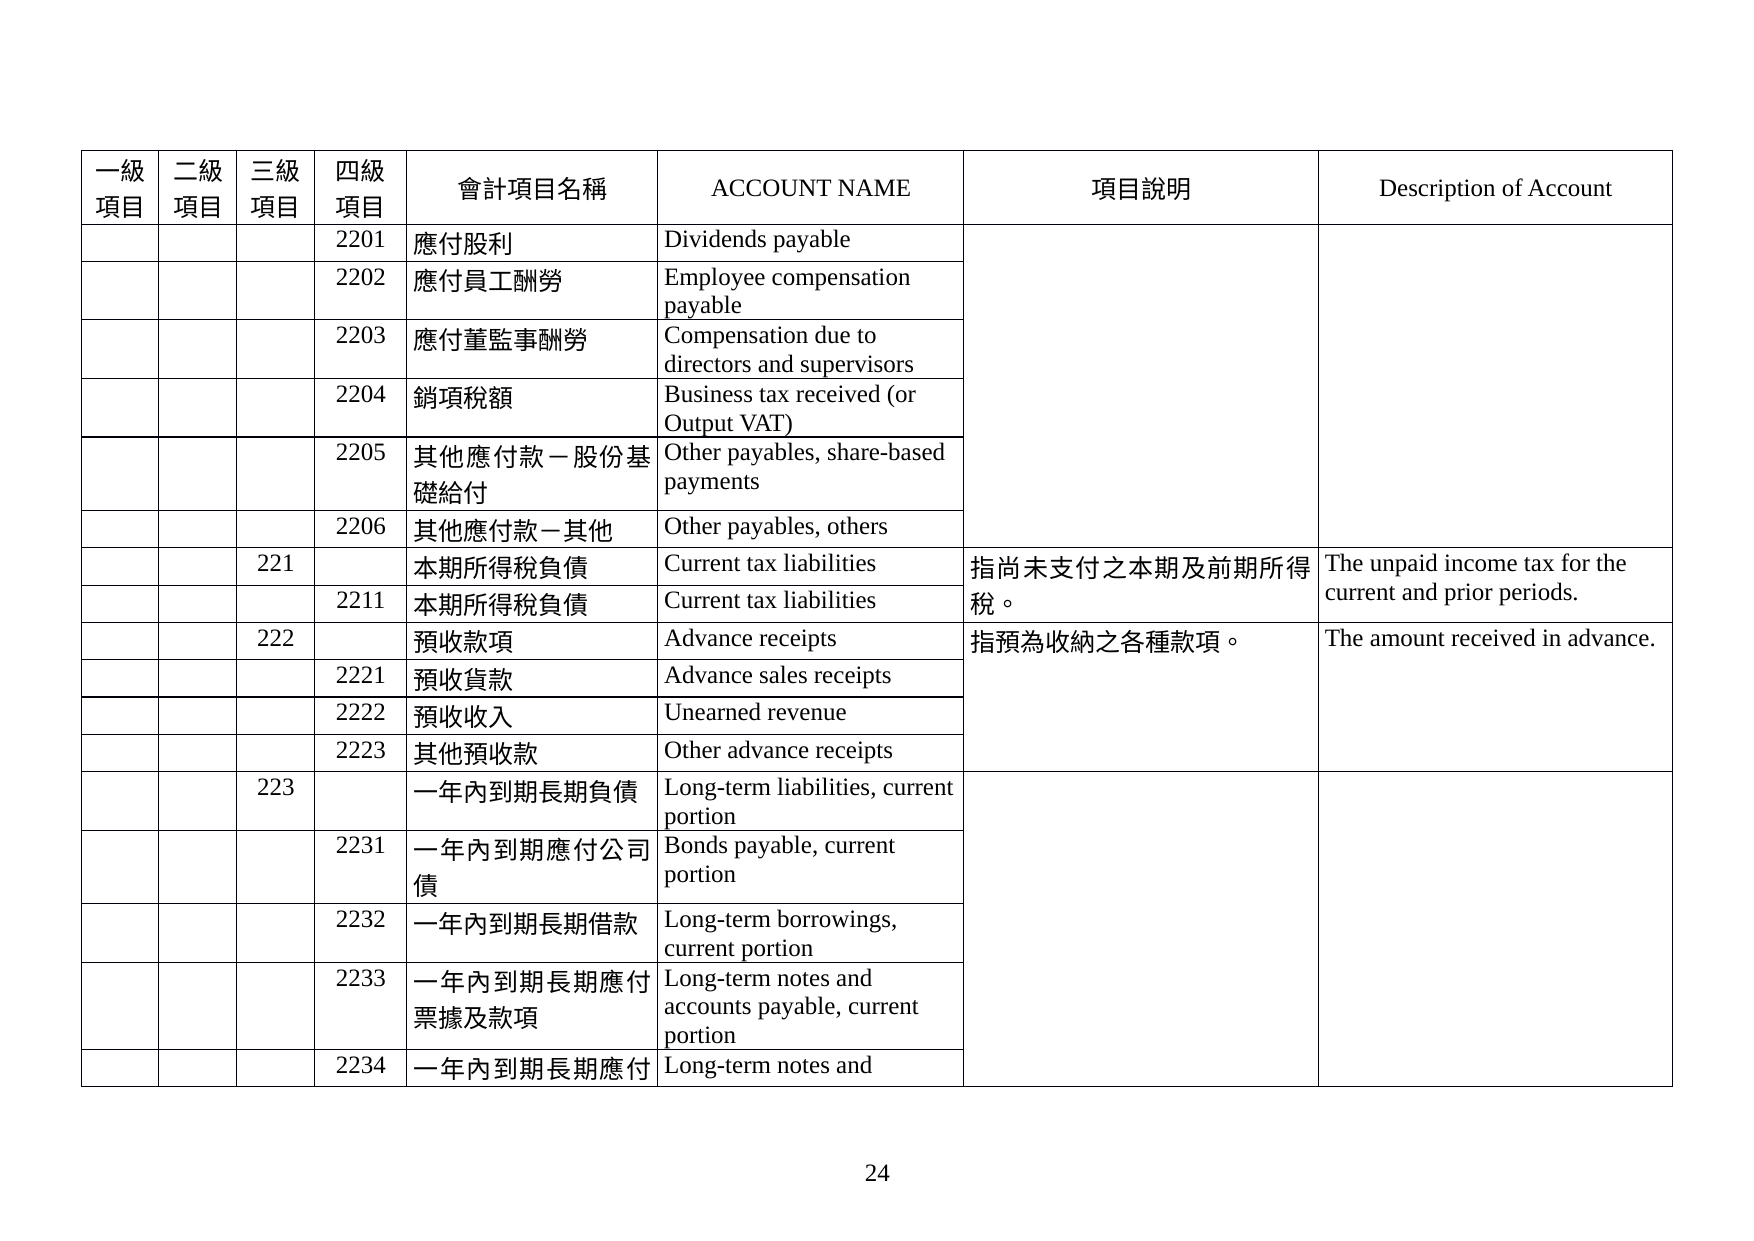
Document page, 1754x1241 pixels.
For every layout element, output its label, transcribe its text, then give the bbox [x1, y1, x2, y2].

table_cell 2205 [315, 438, 406, 510]
table_cell [237, 735, 314, 771]
table_cell 2202 [315, 262, 406, 319]
table_cell 其他預收款 [407, 735, 657, 771]
table_cell [82, 225, 158, 261]
table_cell [159, 735, 236, 771]
table_cell [82, 963, 158, 1049]
table_cell 其他應付款－股份基礎給付 [407, 438, 657, 510]
table_cell [159, 904, 236, 962]
table_cell 預收貨款 [407, 660, 657, 696]
table_cell 2234 [315, 1050, 406, 1086]
table_cell 2206 [315, 511, 406, 547]
table_cell [159, 225, 236, 261]
table_cell [82, 623, 158, 659]
table_cell Current tax liabilities [658, 586, 963, 622]
table_cell [159, 698, 236, 734]
table_cell 2233 [315, 963, 406, 1049]
table_cell [82, 511, 158, 547]
table_cell The unpaid income tax for the current and prior periods. [1319, 548, 1672, 622]
table_cell [237, 698, 314, 734]
table_header 三級項目 [237, 151, 314, 223]
table_cell 2231 [315, 831, 406, 903]
table_cell [159, 586, 236, 622]
table_cell Advance receipts [658, 623, 963, 659]
table_cell 指尚未支付之本期及前期所得稅。 [964, 548, 1318, 622]
table_cell 一年內到期長期應付票據及款項 [407, 963, 657, 1049]
table_cell Advance sales receipts [658, 660, 963, 696]
table_cell [315, 772, 406, 829]
table_cell [82, 1050, 158, 1086]
table_cell 應付董監事酬勞 [407, 320, 657, 378]
table_cell 2204 [315, 379, 406, 436]
table_cell [237, 511, 314, 547]
table_header 一級項目 [82, 151, 158, 223]
table_cell [964, 225, 1318, 547]
table_cell 一年內到期長期借款 [407, 904, 657, 962]
table_cell [82, 904, 158, 962]
table_cell [159, 511, 236, 547]
table_cell [237, 963, 314, 1049]
table_cell [1319, 772, 1672, 1086]
table_cell [315, 623, 406, 659]
table_cell Long-term liabilities, current portion [658, 772, 963, 829]
table_cell [82, 438, 158, 510]
table_header 項目說明 [964, 151, 1318, 223]
table_cell [159, 262, 236, 319]
table_cell [159, 660, 236, 696]
table_cell 2223 [315, 735, 406, 771]
table_cell Long-term notes and accounts payable, current portion [658, 963, 963, 1049]
table_cell [964, 772, 1318, 1086]
table_cell 本期所得稅負債 [407, 548, 657, 584]
table_cell 2211 [315, 586, 406, 622]
table_cell 預收收入 [407, 698, 657, 734]
table_cell [82, 735, 158, 771]
table_cell [159, 438, 236, 510]
table_cell 2232 [315, 904, 406, 962]
table_cell [159, 831, 236, 903]
table_cell Business tax received (or Output VAT) [658, 379, 963, 436]
table_cell [315, 548, 406, 584]
table_cell [82, 660, 158, 696]
table_cell Unearned revenue [658, 698, 963, 734]
table_cell [82, 831, 158, 903]
table_cell 2203 [315, 320, 406, 378]
table_cell 一年內到期長期負債 [407, 772, 657, 829]
table_cell Other payables, share-based payments [658, 438, 963, 510]
table_cell [82, 586, 158, 622]
table_cell [159, 320, 236, 378]
table_cell [237, 831, 314, 903]
table_header 會計項目名稱 [407, 151, 657, 223]
table_cell Dividends payable [658, 225, 963, 261]
table_cell [159, 1050, 236, 1086]
table_cell Compensation due to directors and supervisors [658, 320, 963, 378]
table_cell [82, 320, 158, 378]
table_cell The amount received in advance. [1319, 623, 1672, 771]
table_cell 2201 [315, 225, 406, 261]
table_cell 銷項稅額 [407, 379, 657, 436]
table_cell [159, 623, 236, 659]
table_cell [82, 548, 158, 584]
table_cell [82, 698, 158, 734]
table_cell Current tax liabilities [658, 548, 963, 584]
table_cell 預收款項 [407, 623, 657, 659]
table_cell [159, 379, 236, 436]
table_cell 一年內到期長期應付 [407, 1050, 657, 1086]
table_cell [237, 320, 314, 378]
table_cell 2222 [315, 698, 406, 734]
table_cell [237, 379, 314, 436]
table_cell [237, 1050, 314, 1086]
table_cell [237, 225, 314, 261]
table_cell [82, 379, 158, 436]
table_cell [1319, 225, 1672, 547]
table_header ACCOUNT NAME [658, 151, 963, 223]
table_cell 其他應付款－其他 [407, 511, 657, 547]
table_cell [237, 660, 314, 696]
table_cell [159, 772, 236, 829]
table_header 二級項目 [159, 151, 236, 223]
table_cell 223 [237, 772, 314, 829]
table_cell Other advance receipts [658, 735, 963, 771]
table_header Description of Account [1319, 151, 1672, 223]
table_cell [237, 586, 314, 622]
table_cell [82, 772, 158, 829]
table_cell 221 [237, 548, 314, 584]
table_cell 2221 [315, 660, 406, 696]
table_cell Other payables, others [658, 511, 963, 547]
table_cell [237, 438, 314, 510]
table_cell [237, 904, 314, 962]
table_cell 指預為收納之各種款項。 [964, 623, 1318, 771]
table_header 四級 項目 [315, 151, 406, 223]
table_cell 應付員工酬勞 [407, 262, 657, 319]
table_cell 一年內到期應付公司債 [407, 831, 657, 903]
table_cell [159, 963, 236, 1049]
table_cell 222 [237, 623, 314, 659]
table_cell 本期所得稅負債 [407, 586, 657, 622]
table_cell 應付股利 [407, 225, 657, 261]
table_cell Bonds payable, current portion [658, 831, 963, 903]
table_cell Long-term borrowings, current portion [658, 904, 963, 962]
table_cell Long-term notes and [658, 1050, 963, 1086]
table_cell [159, 548, 236, 584]
table_cell Employee compensation payable [658, 262, 963, 319]
table_cell [237, 262, 314, 319]
table_cell [82, 262, 158, 319]
